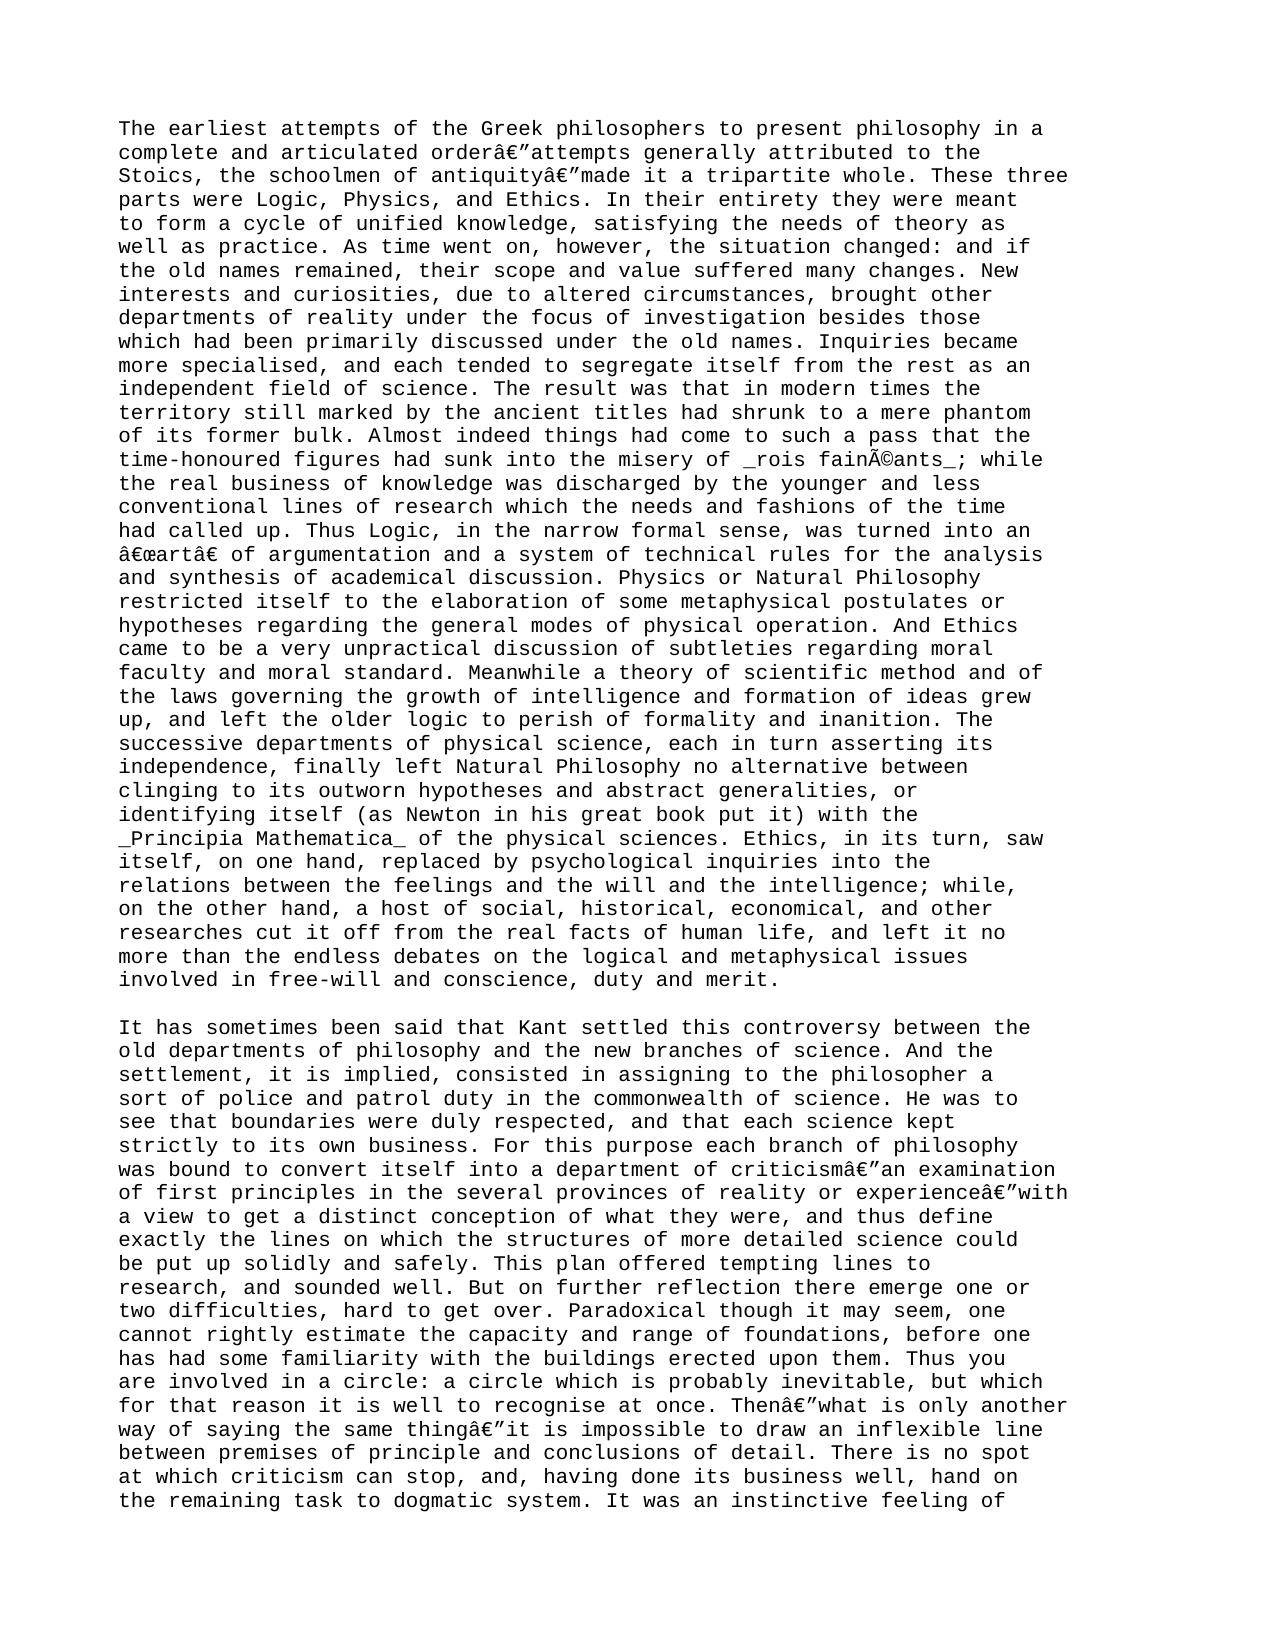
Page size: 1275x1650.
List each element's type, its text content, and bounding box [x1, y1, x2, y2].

text are involved in a circle: a circle which is probably inevitable, but which [118, 1371, 1157, 1395]
text and synthesis of academical discussion. Physics or Natural Philosophy [118, 567, 1157, 591]
text itself, on one hand, replaced by psychological inquiries into the [118, 851, 1157, 875]
text independent field of science. The result was that in modern times the [118, 378, 1157, 402]
text It has sometimes been said that Kant settled this controversy between the [118, 1017, 1157, 1040]
text conventional lines of research which the needs and fashions of the time [118, 496, 1157, 520]
text old departments of philosophy and the new branches of science. And the [118, 1040, 1157, 1064]
text the real business of knowledge was discharged by the younger and less [118, 473, 1157, 496]
text the old names remained, their scope and value suffered many changes. New [118, 260, 1157, 284]
text cannot rightly estimate the capacity and range of foundations, before one [118, 1324, 1157, 1348]
text restricted itself to the elaboration of some metaphysical postulates or [118, 591, 1157, 615]
text has had some familiarity with the buildings erected upon them. Thus you [118, 1348, 1157, 1371]
text for that reason it is well to recognise at once. Thenâ€”what is only another [118, 1395, 1157, 1419]
text up, and left the older logic to perish of formality and inanition. The [118, 709, 1157, 733]
text more than the endless debates on the logical and metaphysical issues [118, 946, 1157, 969]
text time-honoured figures had sunk into the misery of _rois fainÃ©ants_; while [118, 449, 1157, 473]
text territory still marked by the ancient titles had shrunk to a mere phantom [118, 402, 1157, 426]
text Stoics, the schoolmen of antiquityâ€”made it a tripartite whole. These three [118, 165, 1157, 189]
text of its former bulk. Almost indeed things had come to such a pass that the [118, 426, 1157, 449]
text clinging to its outworn hypotheses and abstract generalities, or [118, 780, 1157, 804]
text complete and articulated orderâ€”attempts generally attributed to the [118, 142, 1157, 165]
text well as practice. As time went on, however, the situation changed: and if [118, 236, 1157, 260]
text exactly the lines on which the structures of more detailed science could [118, 1229, 1157, 1253]
text The earliest attempts of the Greek philosophers to present philosophy in a [118, 118, 1157, 142]
text strictly to its own business. For this purpose each branch of philosophy [118, 1135, 1157, 1158]
text more specialised, and each tended to segregate itself from the rest as an [118, 354, 1157, 378]
text identifying itself (as Newton in his great book put it) with the [118, 804, 1157, 827]
text _Principia Mathematica_ of the physical sciences. Ethics, in its turn, saw [118, 827, 1157, 851]
text two difficulties, hard to get over. Paradoxical though it may seem, one [118, 1300, 1157, 1324]
text of first principles in the several provinces of reality or experienceâ€”with [118, 1182, 1157, 1206]
text between premises of principle and conclusions of detail. There is no spot [118, 1442, 1157, 1466]
text which had been primarily discussed under the old names. Inquiries became [118, 331, 1157, 354]
text hypotheses regarding the general modes of physical operation. And Ethics [118, 615, 1157, 638]
text came to be a very unpractical discussion of subtleties regarding moral [118, 638, 1157, 662]
text on the other hand, a host of social, historical, economical, and other [118, 898, 1157, 922]
text parts were Logic, Physics, and Ethics. In their entirety they were meant [118, 189, 1157, 213]
text â€œartâ€ of argumentation and a system of technical rules for the analysis [118, 544, 1157, 567]
text the laws governing the growth of intelligence and formation of ideas grew [118, 686, 1157, 709]
text the remaining task to dogmatic system. It was an instinctive feeling of [118, 1489, 1157, 1513]
text involved in free-will and conscience, duty and merit. [118, 969, 1157, 993]
text was bound to convert itself into a department of criticismâ€”an examination [118, 1158, 1157, 1182]
text researches cut it off from the real facts of human life, and left it no [118, 922, 1157, 946]
text research, and sounded well. But on further reflection there emerge one or [118, 1277, 1157, 1300]
text see that boundaries were duly respected, and that each science kept [118, 1111, 1157, 1135]
text to form a cycle of unified knowledge, satisfying the needs of theory as [118, 213, 1157, 236]
text departments of reality under the focus of investigation besides those [118, 307, 1157, 331]
text way of saying the same thingâ€”it is impossible to draw an inflexible line [118, 1419, 1157, 1442]
text had called up. Thus Logic, in the narrow formal sense, was turned into an [118, 520, 1157, 544]
text successive departments of physical science, each in turn asserting its [118, 733, 1157, 757]
text independence, finally left Natural Philosophy no alternative between [118, 757, 1157, 780]
text relations between the feelings and the will and the intelligence; while, [118, 875, 1157, 898]
text interests and curiosities, due to altered circumstances, brought other [118, 284, 1157, 307]
text at which criticism can stop, and, having done its business well, hand on [118, 1466, 1157, 1489]
text settlement, it is implied, consisted in assigning to the philosopher a [118, 1064, 1157, 1088]
text a view to get a distinct conception of what they were, and thus define [118, 1206, 1157, 1229]
text faculty and moral standard. Meanwhile a theory of scientific method and of [118, 662, 1157, 686]
text be put up solidly and safely. This plan offered tempting lines to [118, 1253, 1157, 1277]
text sort of police and patrol duty in the commonwealth of science. He was to [118, 1088, 1157, 1111]
